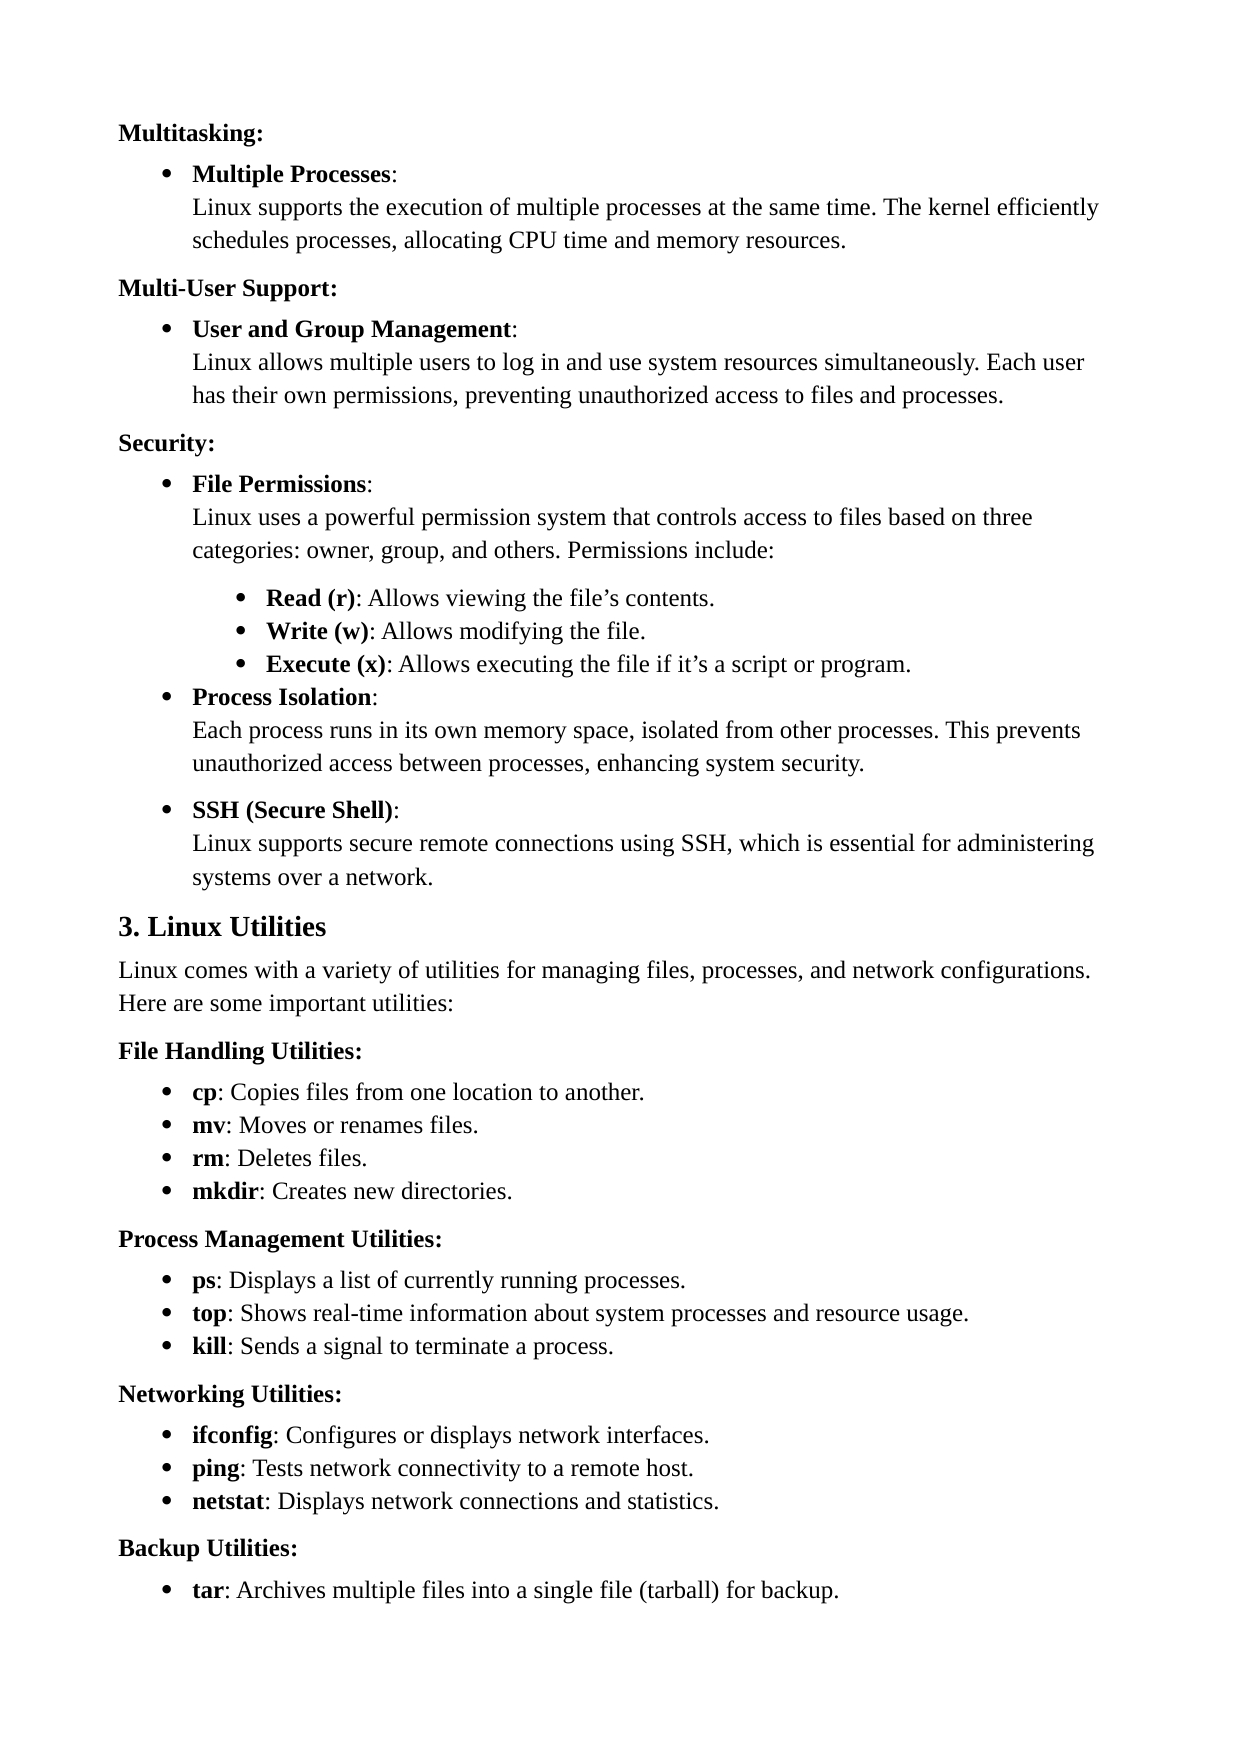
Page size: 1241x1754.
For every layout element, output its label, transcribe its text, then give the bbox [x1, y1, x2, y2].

subtitle Networking Utilities: [118, 1379, 1122, 1407]
subtitle Backup Utilities: [118, 1533, 1122, 1562]
list File Permissions: Linux uses a powerful permission system that controls access to files based on three categories: owner, group, and others. Permissions include: [162, 469, 1122, 564]
text Linux comes with a variety of utilities for managing files, processes, and network configurations. Here are some important utilities: [118, 955, 1122, 1017]
subtitle Security: [118, 428, 1122, 457]
list mv: Moves or renames files. [162, 1110, 1122, 1139]
list Execute (x): Allows executing the file if it’s a script or program. [236, 649, 1122, 678]
subtitle File Handling Utilities: [118, 1036, 1122, 1064]
subtitle Multi-User Support: [118, 273, 1122, 302]
list Write (w): Allows modifying the file. [236, 616, 1122, 644]
list tar: Archives multiple files into a single file (tarball) for backup. [162, 1575, 1122, 1603]
subtitle Multitasking: [118, 118, 1122, 147]
list Multiple Processes: Linux supports the execution of multiple processes at the same time. The kernel efficiently schedules processes, allocating CPU time and memory resources. [162, 159, 1122, 254]
list ifconfig: Configures or displays network interfaces. [162, 1420, 1122, 1449]
list mkdir: Creates new directories. [162, 1176, 1122, 1205]
list ping: Tests network connectivity to a remote host. [162, 1453, 1122, 1482]
list SSH (Secure Shell): Linux supports secure remote connections using SSH, which is essential for administering systems over a network. [162, 796, 1122, 890]
list Read (r): Allows viewing the file’s contents. [236, 583, 1122, 612]
list rm: Deletes files. [162, 1143, 1122, 1172]
list Process Isolation: Each process runs in its own memory space, isolated from other processes. This prevents unauthorized access between processes, enhancing system security. [162, 682, 1122, 777]
subtitle Process Management Utilities: [118, 1224, 1122, 1252]
list netstat: Displays network connections and statistics. [162, 1486, 1122, 1515]
list User and Group Management: Linux allows multiple users to log in and use system resources simultaneously. Each user has their own permissions, preventing unauthorized access to files and processes. [162, 314, 1122, 409]
list ps: Displays a list of currently running processes. [162, 1265, 1122, 1294]
list kill: Sends a signal to terminate a process. [162, 1331, 1122, 1360]
list cp: Copies files from one location to another. [162, 1077, 1122, 1106]
subtitle 3. Linux Utilities [118, 909, 1122, 943]
list top: Shows real-time information about system processes and resource usage. [162, 1298, 1122, 1327]
